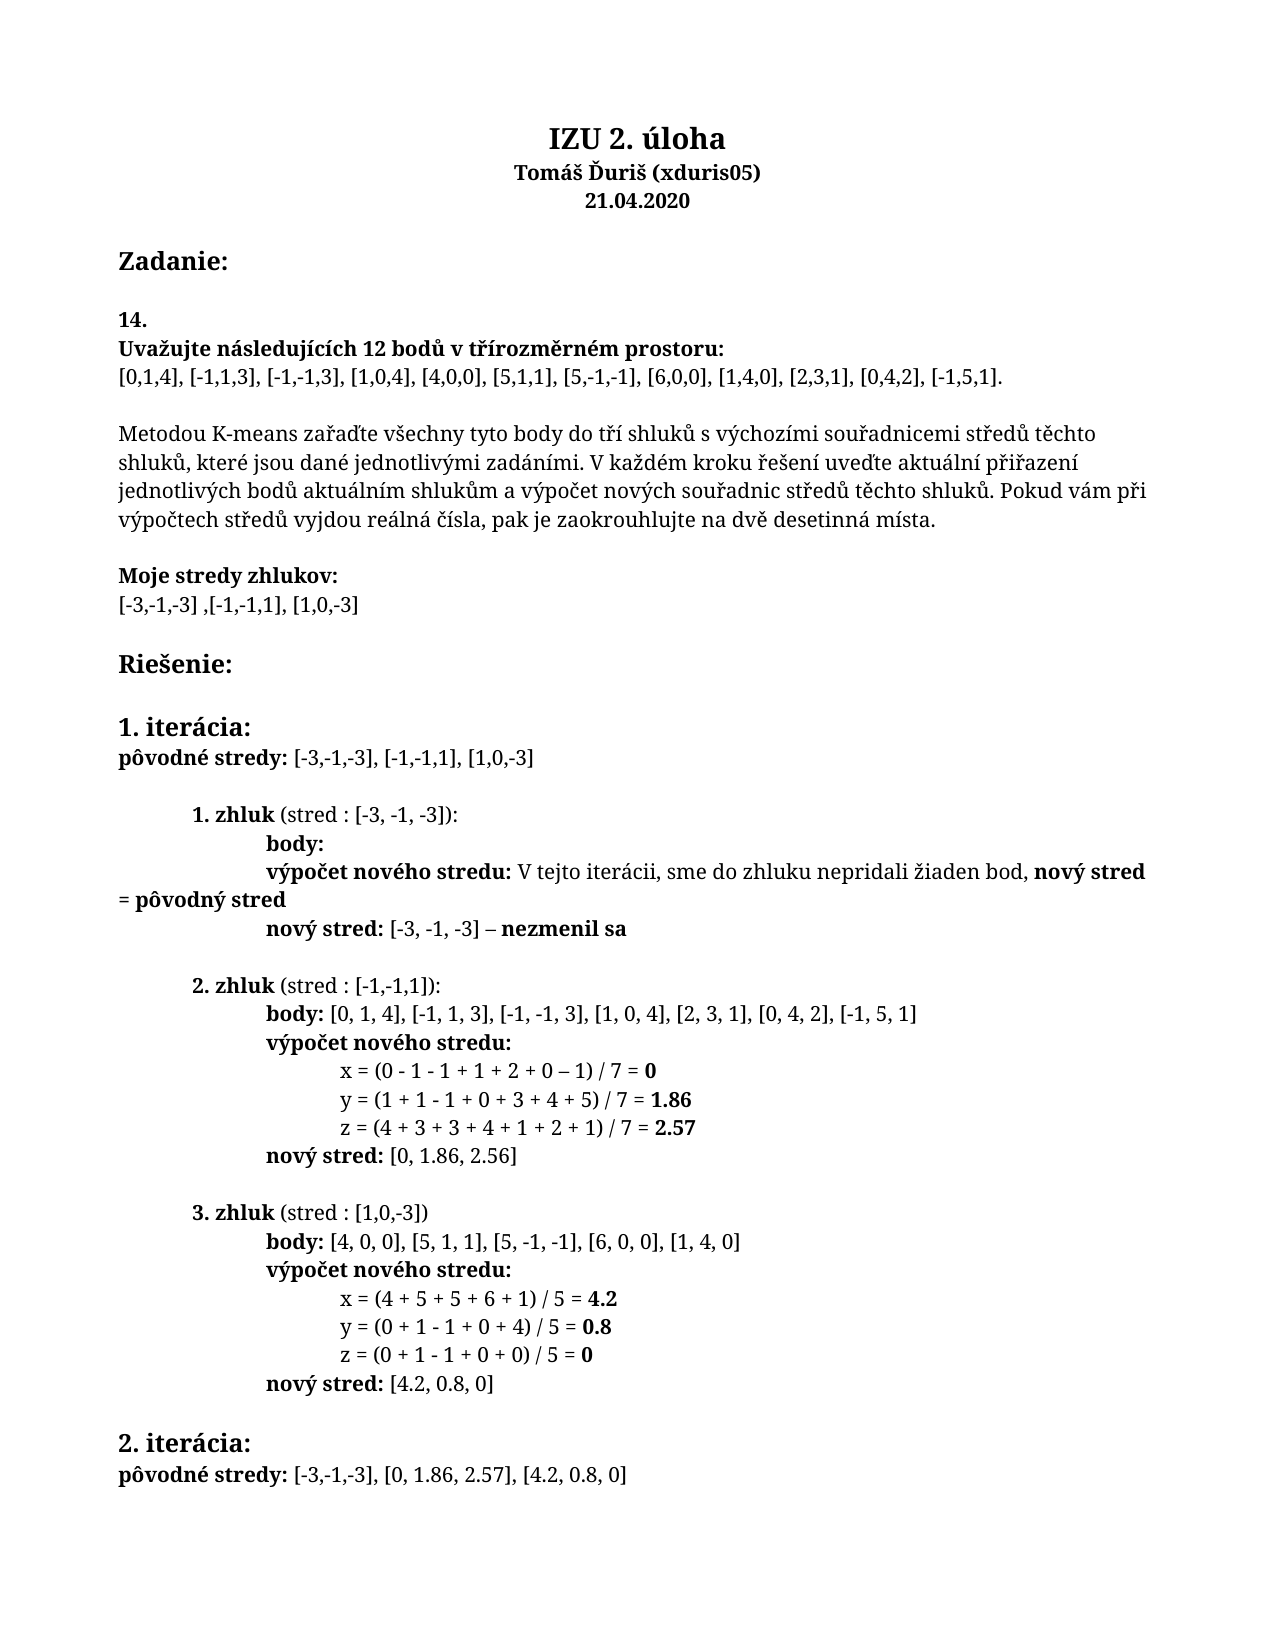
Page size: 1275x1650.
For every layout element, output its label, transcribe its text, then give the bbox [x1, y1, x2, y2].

text nový stred: [-3, -1, -3] – nezmenil sa [118, 914, 1157, 942]
text 14. [118, 306, 1157, 334]
text pôvodné stredy: [-3,-1,-3], [-1,-1,1], [1,0,-3] [118, 743, 1157, 772]
text y = (0 + 1 - 1 + 0 + 4) / 5 = 0.8 [118, 1312, 1157, 1341]
text pôvodné stredy: [-3,-1,-3], [0, 1.86, 2.57], [4.2, 0.8, 0] [118, 1460, 1157, 1488]
text Moje stredy zhlukov: [118, 562, 1157, 590]
text Zadanie: [118, 243, 1157, 277]
text x = (4 + 5 + 5 + 6 + 1) / 5 = 4.2 [118, 1284, 1157, 1312]
text 2. iterácia: [118, 1426, 1157, 1460]
text výpočet nového stredu: V tejto iterácii, sme do zhluku nepridali žiaden bod, nový stred = pôvodný stred [118, 857, 1157, 914]
text 21.04.2020 [118, 186, 1157, 215]
text 3. zhluk (stred : [1,0,-3]) [118, 1198, 1157, 1227]
text x = (0 - 1 - 1 + 1 + 2 + 0 – 1) / 7 = 0 [118, 1056, 1157, 1085]
text 1. zhluk (stred : [-3, -1, -3]): [118, 800, 1157, 829]
text y = (1 + 1 - 1 + 0 + 3 + 4 + 5) / 7 = 1.86 [118, 1085, 1157, 1113]
text Tomáš Ďuriš (xduris05) [118, 158, 1157, 186]
text výpočet nového stredu: [118, 1028, 1157, 1056]
text z = (4 + 3 + 3 + 4 + 1 + 2 + 1) / 7 = 2.57 [118, 1113, 1157, 1142]
text z = (0 + 1 - 1 + 0 + 0) / 5 = 0 [118, 1341, 1157, 1369]
text body: [118, 829, 1157, 857]
text nový stred: [0, 1.86, 2.56] [118, 1142, 1157, 1170]
text nový stred: [4.2, 0.8, 0] [118, 1369, 1157, 1397]
text výpočet nového stredu: [118, 1255, 1157, 1284]
text 2. zhluk (stred : [-1,-1,1]): [118, 971, 1157, 999]
text body: [0, 1, 4], [-1, 1, 3], [-1, -1, 3], [1, 0, 4], [2, 3, 1], [0, 4, 2], [-1, 5, 1] [118, 999, 1157, 1028]
text 1. iterácia: [118, 709, 1157, 743]
text [0,1,4], [-1,1,3], [-1,-1,3], [1,0,4], [4,0,0], [5,1,1], [5,-1,-1], [6,0,0], [1,4,0], [2,3,1], [0,4,2], [-1,5,1]. [118, 362, 1157, 391]
text body: [4, 0, 0], [5, 1, 1], [5, -1, -1], [6, 0, 0], [1, 4, 0] [118, 1227, 1157, 1255]
text Riešenie: [118, 647, 1157, 681]
text Uvažujte následujících 12 bodů v třírozměrném prostoru: [118, 334, 1157, 362]
text [-3,-1,-3] ,[-1,-1,1], [1,0,-3] [118, 590, 1157, 618]
text Metodou K-means zařaďte všechny tyto body do tří shluků s výchozími souřadnicemi středů těchto shluků, které jsou dané jednotlivými zadáními. V každém kroku řešení uveďte aktuální přiřazení jednotlivých bodů aktuálním shlukům a výpočet nových souřadnic středů těchto shluků. Pokud vám při výpočtech středů vyjdou reálná čísla, pak je zaokrouhlujte na dvě desetinná místa. [118, 419, 1157, 533]
text IZU 2. úloha [118, 118, 1157, 158]
